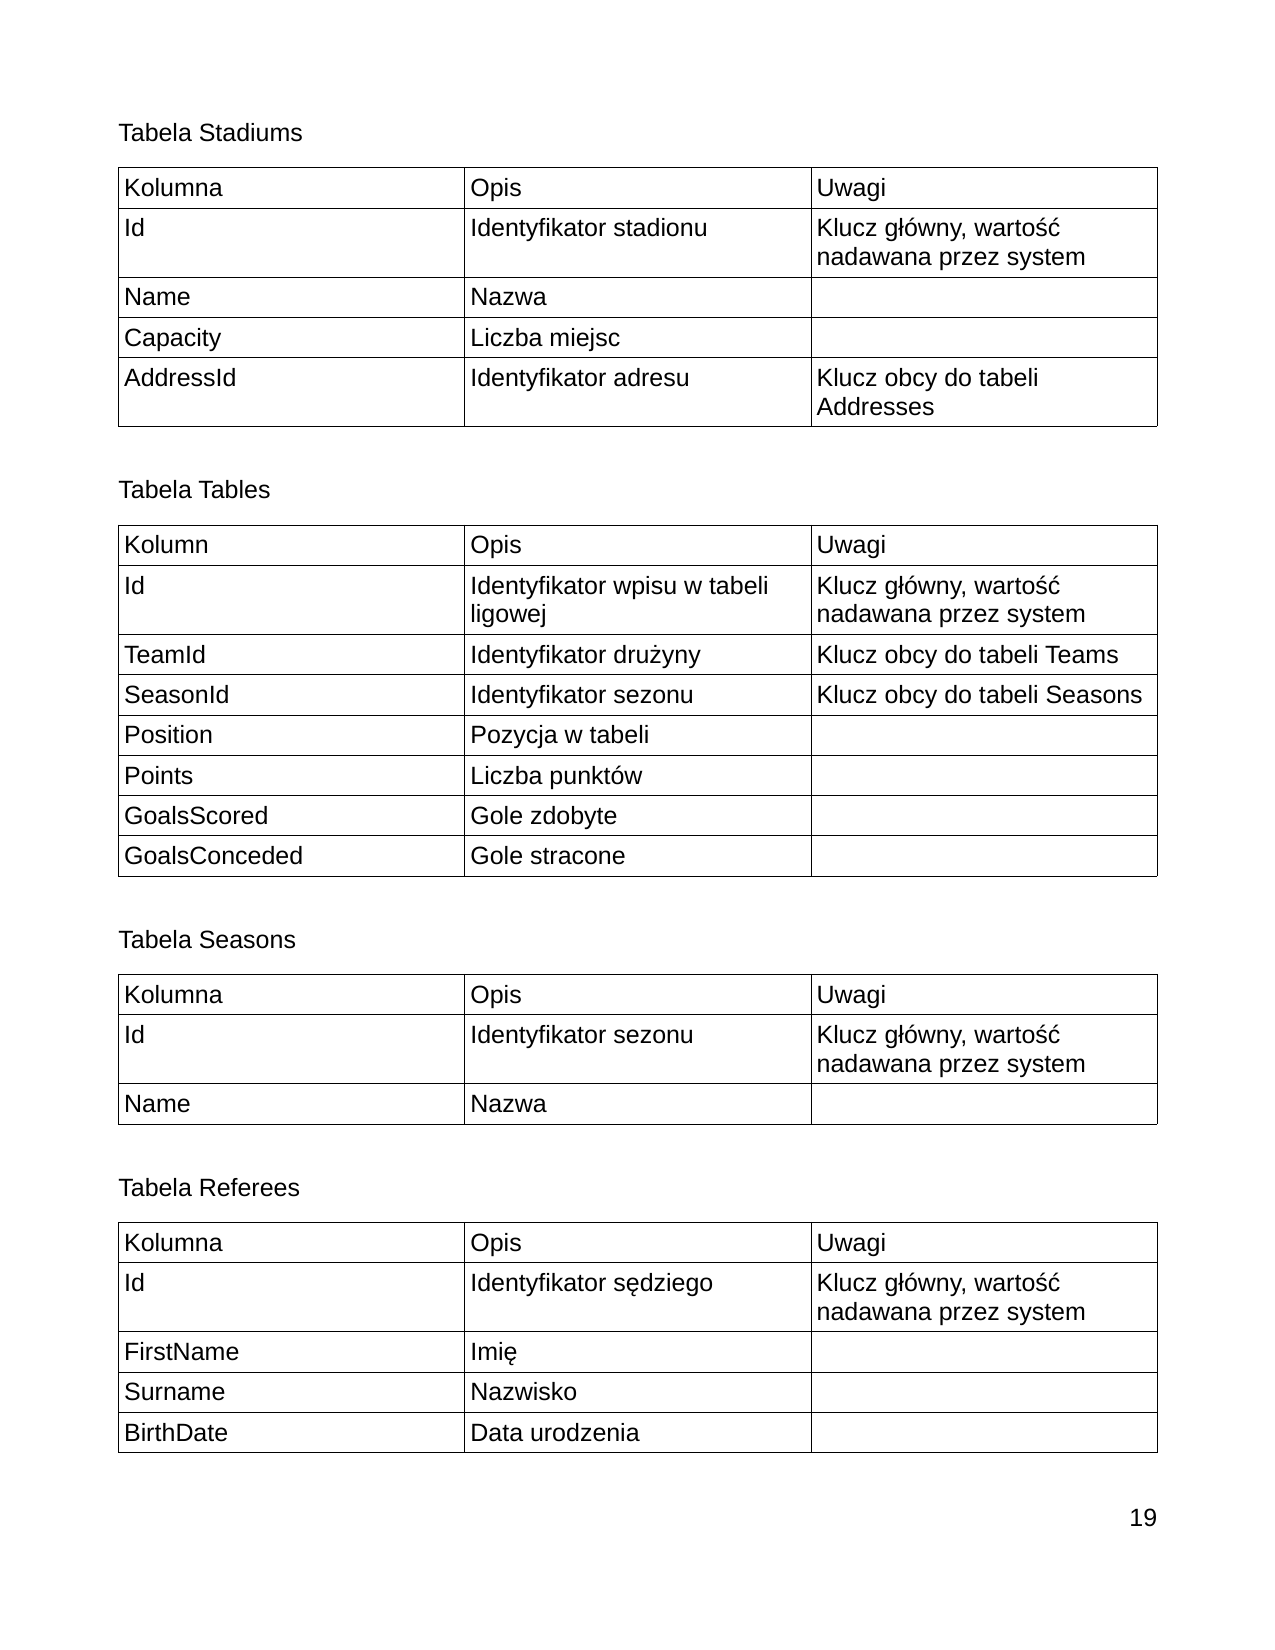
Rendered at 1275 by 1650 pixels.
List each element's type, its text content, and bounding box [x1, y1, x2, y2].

text Tabela Stadiums [118, 118, 1157, 147]
table_header Uwagi [812, 1223, 1157, 1262]
table_cell [812, 756, 1157, 795]
text Tabela Seasons [118, 925, 1157, 954]
table_header Kolumn [119, 526, 464, 565]
table_cell Identyfikator sezonu [465, 1015, 811, 1083]
table_cell Liczba miejsc [465, 318, 811, 357]
table_header Opis [465, 1223, 811, 1262]
table_cell [812, 716, 1157, 755]
table_header Opis [465, 526, 811, 565]
table_cell Identyfikator sędziego [465, 1263, 811, 1331]
table_cell Data urodzenia [465, 1413, 811, 1452]
table_cell Id [119, 209, 464, 277]
table_header Uwagi [812, 168, 1157, 207]
table_cell Id [119, 1263, 464, 1331]
table_cell Points [119, 756, 464, 795]
table_cell GoalsConceded [119, 836, 464, 876]
table_cell [812, 318, 1157, 357]
table_cell Pozycja w tabeli [465, 716, 811, 755]
table_cell Identyfikator sezonu [465, 675, 811, 714]
table_header Opis [465, 168, 811, 207]
table_cell Nazwa [465, 278, 811, 317]
table_cell Klucz obcy do tabeli Addresses [812, 358, 1157, 426]
table_header Kolumna [119, 1223, 464, 1262]
table_cell Klucz obcy do tabeli Teams [812, 635, 1157, 674]
table_cell [812, 836, 1157, 876]
table_cell TeamId [119, 635, 464, 674]
table_cell Klucz główny, wartość nadawana przez system [812, 1015, 1157, 1083]
text Tabela Referees [118, 1173, 1157, 1202]
table_cell Gole stracone [465, 836, 811, 876]
table_cell [812, 796, 1157, 835]
table_header Uwagi [812, 526, 1157, 565]
table_header Opis [465, 975, 811, 1014]
table_cell Surname [119, 1373, 464, 1412]
table_cell Imię [465, 1332, 811, 1372]
table_cell Id [119, 1015, 464, 1083]
table_header Uwagi [812, 975, 1157, 1014]
text Tabela Tables [118, 475, 1157, 504]
table_cell Identyfikator wpisu w tabeli ligowej [465, 566, 811, 634]
table_cell Id [119, 566, 464, 634]
table_cell Identyfikator stadionu [465, 209, 811, 277]
table_cell Liczba punktów [465, 756, 811, 795]
table_cell Gole zdobyte [465, 796, 811, 835]
table_cell Capacity [119, 318, 464, 357]
table_header Kolumna [119, 975, 464, 1014]
table_cell Name [119, 278, 464, 317]
table_cell FirstName [119, 1332, 464, 1372]
table_cell [812, 1373, 1157, 1412]
table_cell Klucz obcy do tabeli Seasons [812, 675, 1157, 714]
table_cell Identyfikator adresu [465, 358, 811, 426]
table_cell GoalsScored [119, 796, 464, 835]
table_cell [812, 1413, 1157, 1452]
table_cell Klucz główny, wartość nadawana przez system [812, 209, 1157, 277]
table_header Kolumna [119, 168, 464, 207]
table_cell Position [119, 716, 464, 755]
table_cell [812, 278, 1157, 317]
table_cell Klucz główny, wartość nadawana przez system [812, 566, 1157, 634]
table_cell Klucz główny, wartość nadawana przez system [812, 1263, 1157, 1331]
table_cell Identyfikator drużyny [465, 635, 811, 674]
table_cell SeasonId [119, 675, 464, 714]
table_cell [812, 1332, 1157, 1372]
table_cell BirthDate [119, 1413, 464, 1452]
table_cell [812, 1084, 1157, 1124]
table_cell Name [119, 1084, 464, 1124]
table_cell Nazwisko [465, 1373, 811, 1412]
table_cell Nazwa [465, 1084, 811, 1124]
table_cell AddressId [119, 358, 464, 426]
